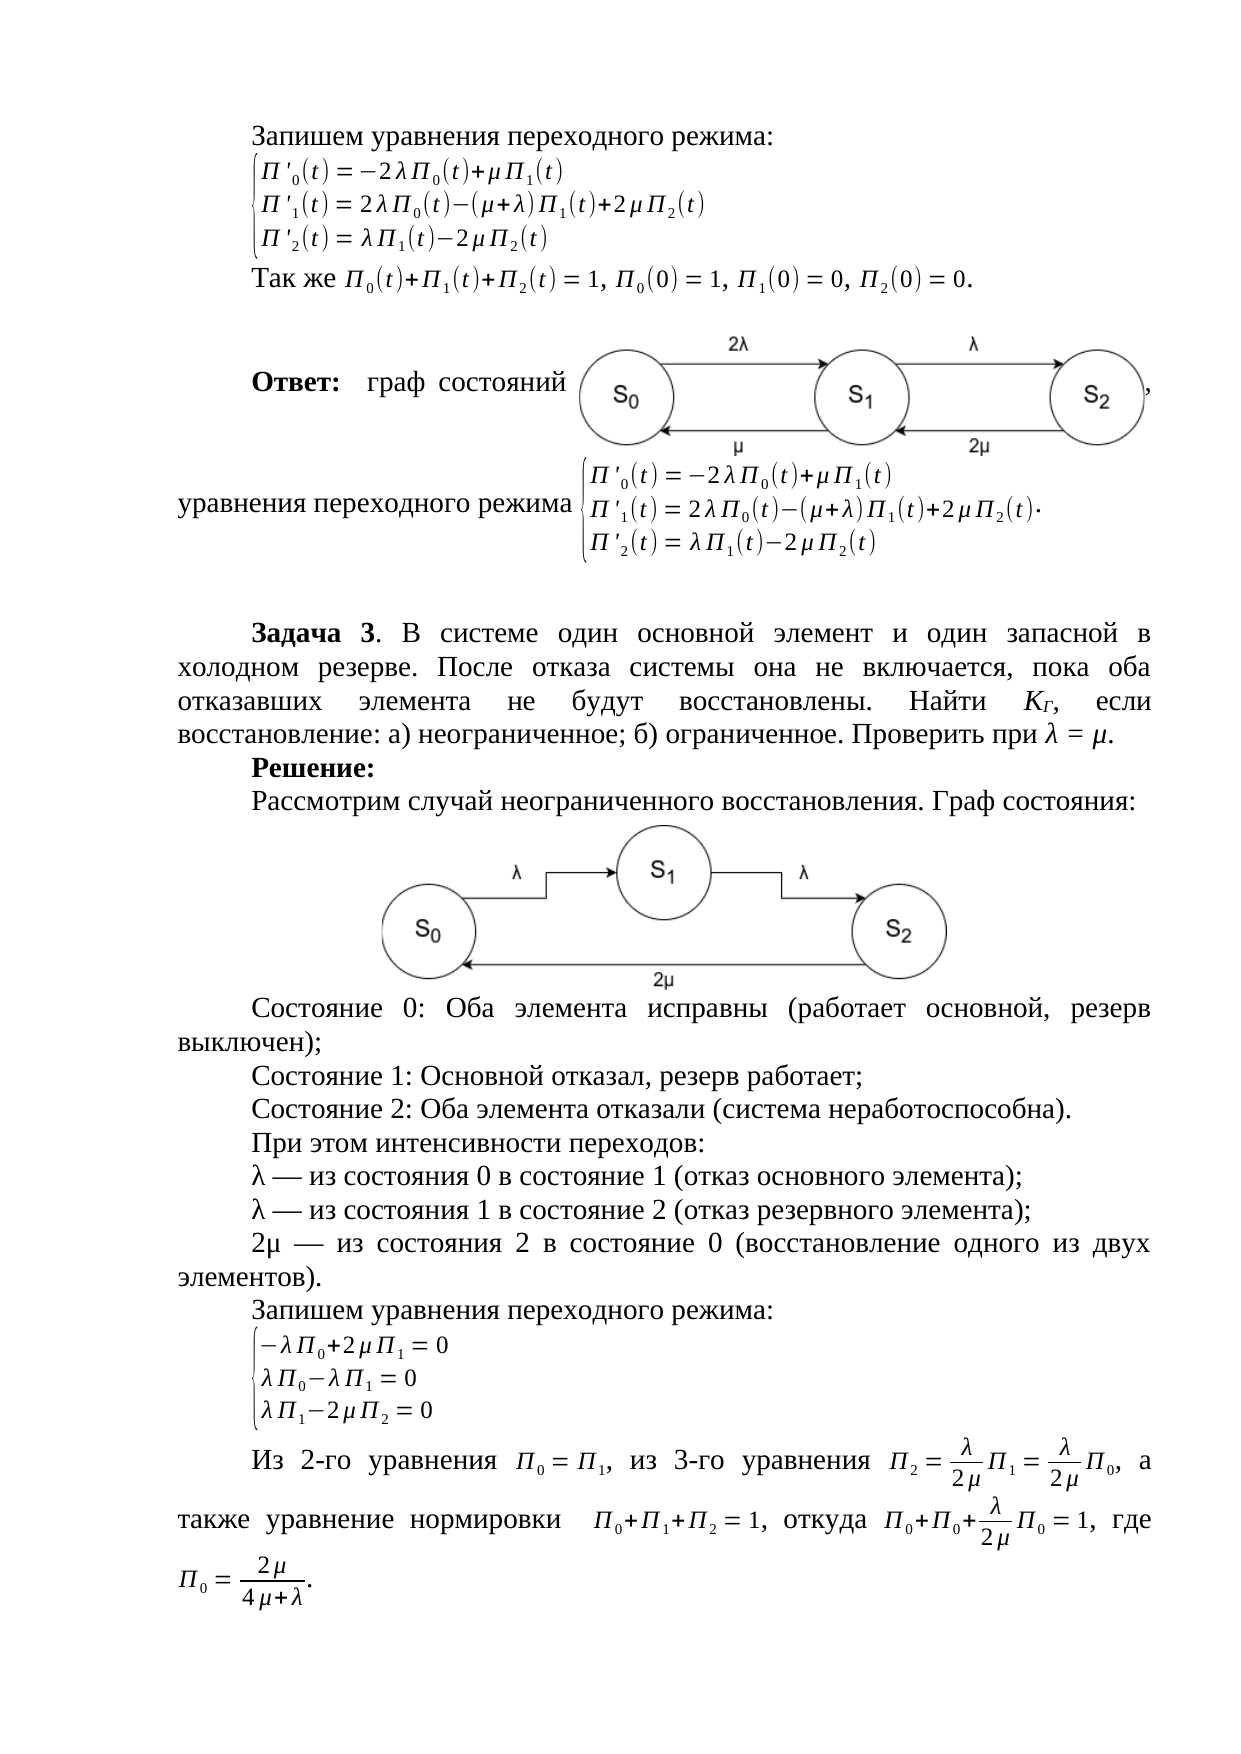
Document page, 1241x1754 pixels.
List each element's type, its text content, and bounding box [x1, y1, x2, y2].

text λ — из состояния 0 в состояние 1 (отказ основного элемента); [177, 1158, 1152, 1192]
text Так же , , , . [177, 260, 1152, 297]
text Состояние 2: Оба элемента отказали (система неработоспособна). [177, 1091, 1152, 1125]
text Состояние 1: Основной отказал, резерв работает; [177, 1058, 1152, 1091]
picture [579, 326, 1145, 456]
text Задача 3. В системе один основной элемент и один запасной в холодном резерве. После отказа системы она не включается, пока оба отказавших элемента не будут восстановлены. Найти КГ, если восстановление: а) неограниченное; б) ограниченное. Проверить при λ = μ. [177, 616, 1152, 750]
text Из 2-го уравнения , из 3-го уравнения , а также уравнение нормировки , откуда , где . [177, 1433, 1152, 1611]
text Рассмотрим случай неограниченного восстановления. Граф состояния: [177, 783, 1152, 817]
picture [381, 825, 947, 991]
text Решение: [177, 750, 1152, 783]
text Запишем уравнения переходного режима: [177, 1292, 1152, 1326]
text Запишем уравнения переходного режима: [177, 118, 1152, 152]
text λ — из состояния 1 в состояние 2 (отказ резервного элемента); [177, 1192, 1152, 1225]
text 2μ — из состояния 2 в состояние 0 (восстановление одного из двух элементов). [177, 1225, 1152, 1292]
text Состояние 0: Оба элемента исправны (работает основной, резерв выключен); [177, 817, 1152, 1058]
text Ответ: граф состояний , уравнения переходного режима . [177, 327, 1152, 564]
text При этом интенсивности переходов: [177, 1125, 1152, 1158]
